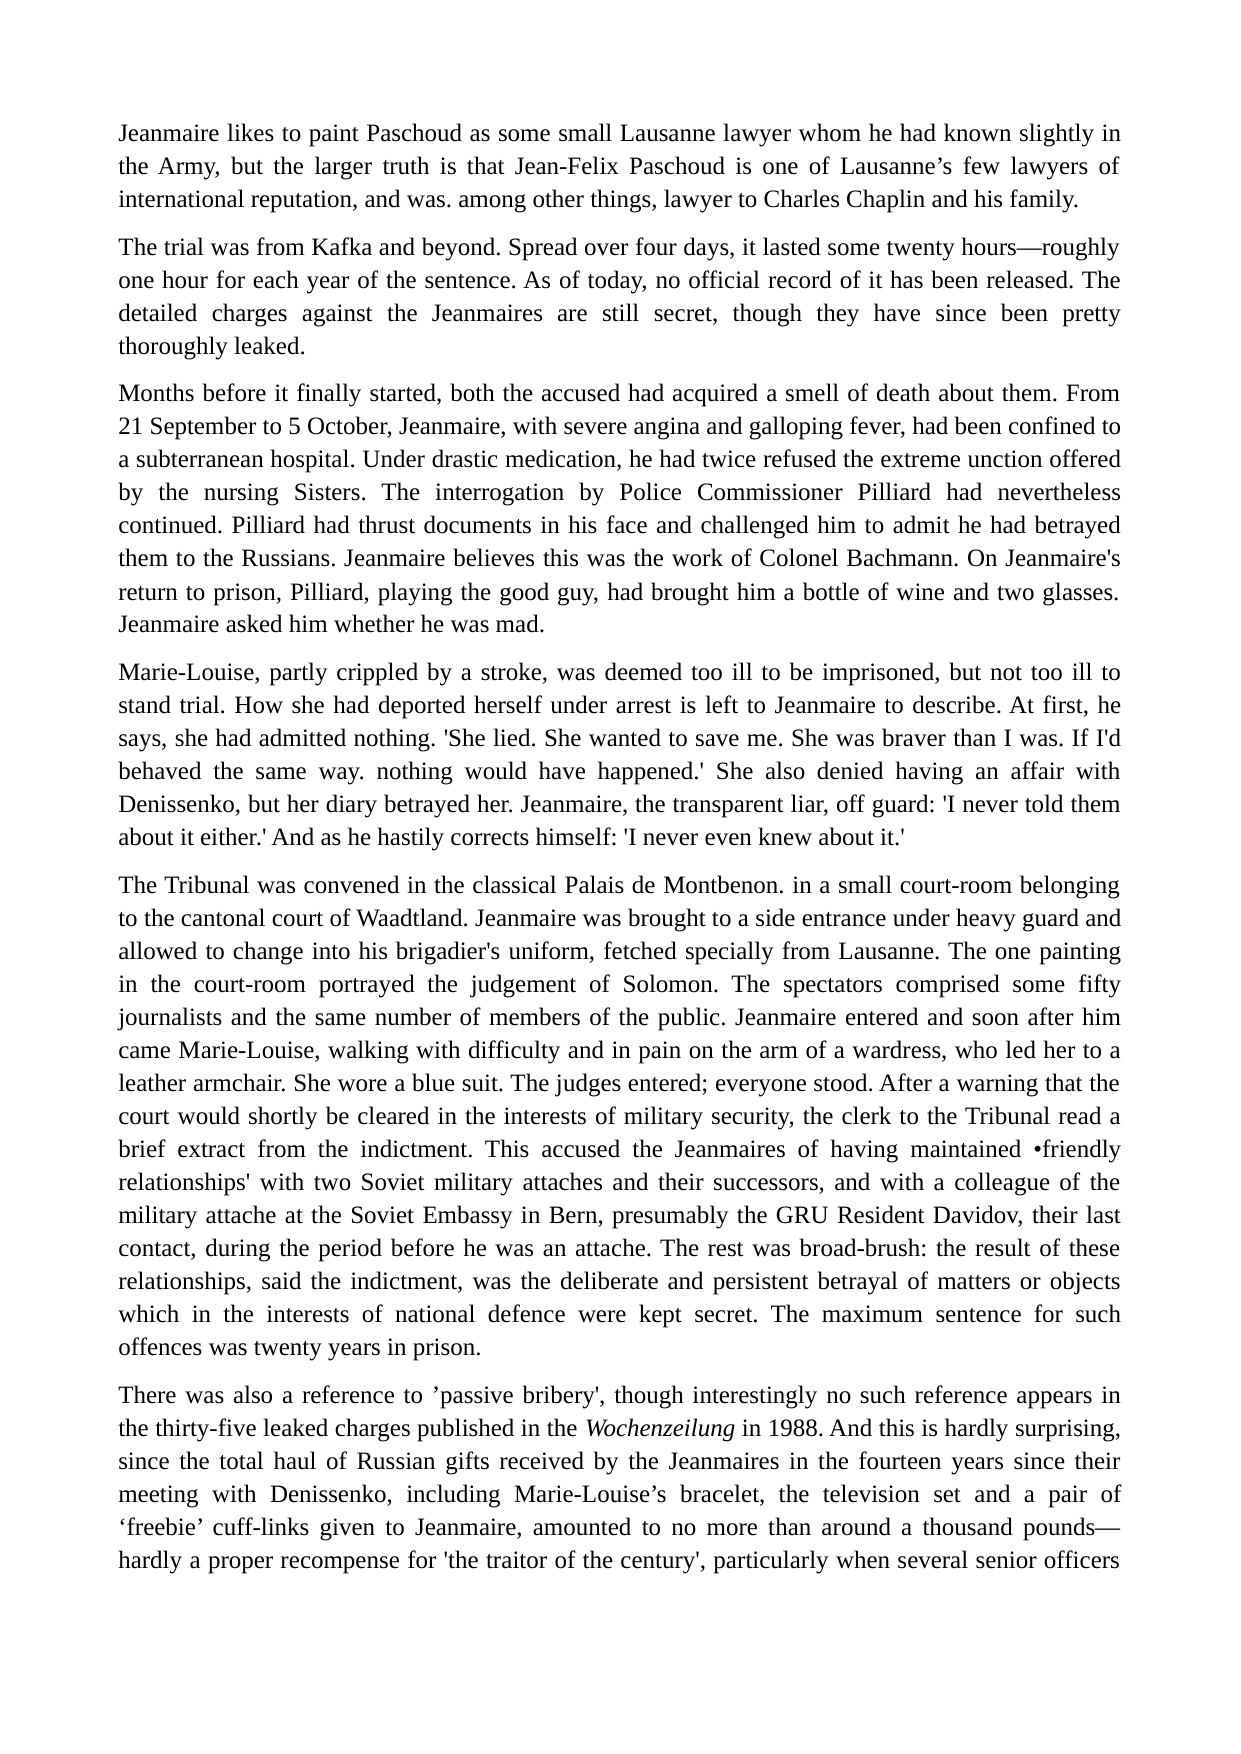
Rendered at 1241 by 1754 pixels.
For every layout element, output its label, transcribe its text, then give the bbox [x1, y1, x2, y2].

text Jeanmaire likes to paint Paschoud as some small Lausanne lawyer whom he had known slightly in the Army, but the larger truth is that Jean-Felix Paschoud is one of Lausanne’s few lawyers of international reputation, and was. among other things, lawyer to Charles Chaplin and his family. [118, 118, 1122, 213]
text Marie-Louise, partly crippled by a stroke, was deemed too ill to be imprisoned, but not too ill to stand trial. How she had deported herself under arrest is left to Jeanmaire to describe. At first, he says, she had admitted nothing. 'She lied. She wanted to save me. She was braver than I was. If I'd behaved the same way. nothing would have happened.' She also denied having an affair with Denissenko, but her diary betrayed her. Jeanmaire, the transparent liar, off guard: 'I never told them about it either.' And as he hastily corrects himself: 'I never even knew about it.' [118, 657, 1122, 851]
text There was also a reference to ’passive bribery', though interestingly no such reference appears in the thirty-five leaked charges published in the Wochenzeilung in 1988. And this is hardly surprising, since the total haul of Russian gifts received by the Jeanmaires in the fourteen years since their meeting with Denissenko, including Marie-Louise’s bracelet, the television set and a pair of ‘freebie’ cuff-links given to Jeanmaire, amounted to no more than around a thousand pounds—hardly a proper recompense for 'the traitor of the century', particularly when several senior officers [118, 1380, 1122, 1574]
text The Tribunal was convened in the classical Palais de Montbenon. in a small court-room belonging to the cantonal court of Waadtland. Jeanmaire was brought to a side entrance under heavy guard and allowed to change into his brigadier's uniform, fetched specially from Lausanne. The one painting in the court-room portrayed the judgement of Solomon. The spectators comprised some fifty journalists and the same number of members of the public. Jeanmaire entered and soon after him came Marie-Louise, walking with difficulty and in pain on the arm of a wardress, who led her to a leather armchair. She wore a blue suit. The judges entered; everyone stood. After a warning that the court would shortly be cleared in the interests of military security, the clerk to the Tribunal read a brief extract from the indictment. This accused the Jeanmaires of having maintained •friendly relationships' with two Soviet military attaches and their successors, and with a colleague of the military attache at the Soviet Embassy in Bern, presumably the GRU Resident Davidov, their last contact, during the period before he was an attache. The rest was broad-brush: the result of these relationships, said the indictment, was the deliberate and persistent betrayal of matters or objects which in the interests of national defence were kept secret. The maximum sentence for such offences was twenty years in prison. [118, 870, 1122, 1361]
text The trial was from Kafka and beyond. Spread over four days, it lasted some twenty hours—roughly one hour for each year of the sentence. As of today, no official record of it has been released. The detailed charges against the Jeanmaires are still secret, though they have since been pretty thoroughly leaked. [118, 232, 1122, 359]
text Months before it finally started, both the accused had acquired a smell of death about them. From 21 September to 5 October, Jeanmaire, with severe angina and galloping fever, had been confined to a subterranean hospital. Under drastic medication, he had twice refused the extreme unction offered by the nursing Sisters. The interrogation by Police Commissioner Pilliard had nevertheless continued. Pilliard had thrust documents in his face and challenged him to admit he had betrayed them to the Russians. Jeanmaire believes this was the work of Colonel Bachmann. On Jeanmaire's return to prison, Pilliard, playing the good guy, had brought him a bottle of wine and two glasses. Jeanmaire asked him whether he was mad. [118, 378, 1122, 638]
